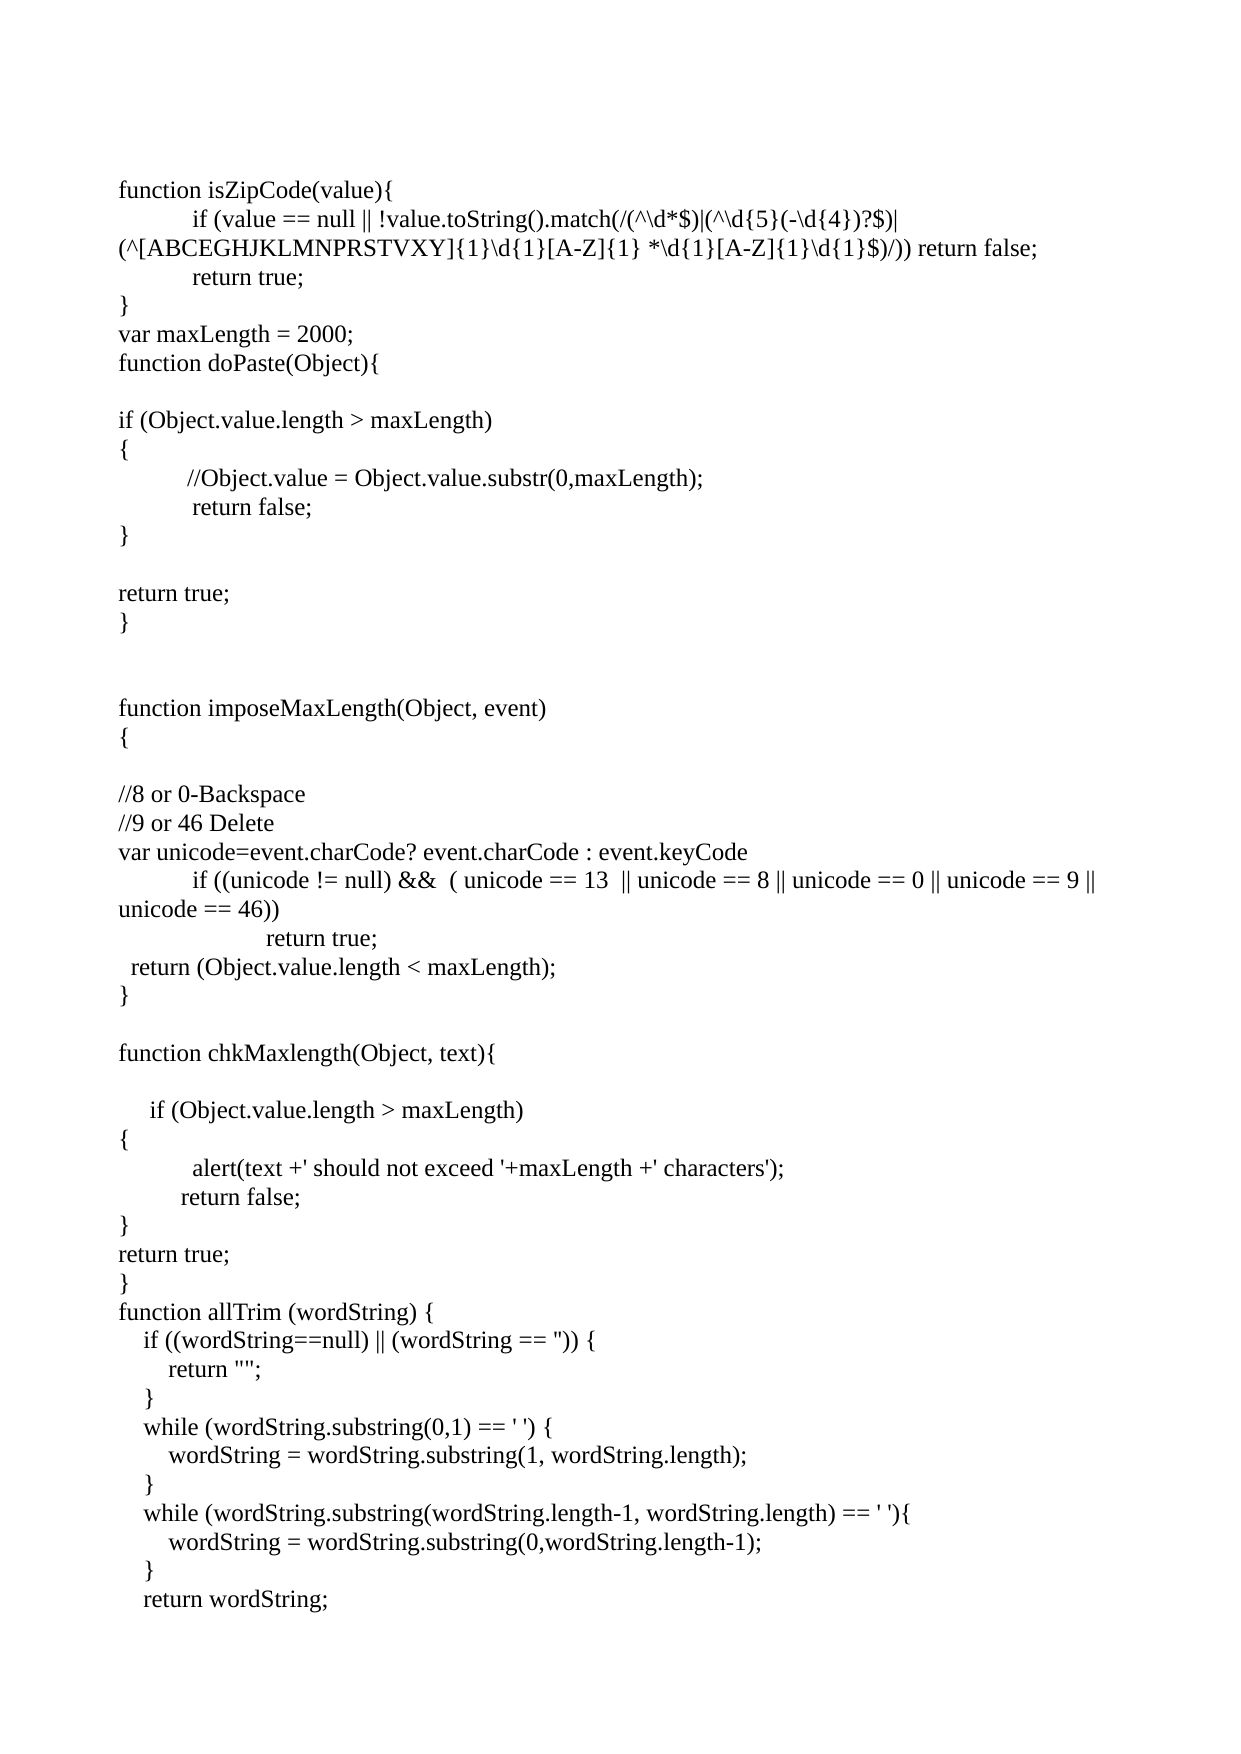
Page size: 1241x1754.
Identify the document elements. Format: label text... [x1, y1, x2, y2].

text } [118, 1556, 1122, 1584]
text } [118, 607, 1122, 636]
text return (Object.value.length < maxLength); [118, 952, 1122, 981]
text return true; [118, 262, 1122, 291]
text wordString = wordString.substring(1, wordString.length); [118, 1441, 1122, 1469]
text return true; [118, 1239, 1122, 1268]
text return false; [118, 492, 1122, 521]
text function imposeMaxLength(Object, event) [118, 693, 1122, 722]
text if (Object.value.length > maxLength) [118, 1096, 1122, 1124]
text function doPaste(Object){ [118, 348, 1122, 377]
text //Object.value = Object.value.substr(0,maxLength); [118, 463, 1122, 492]
text } [118, 981, 1122, 1009]
text while (wordString.substring(0,1) == ' ') { [118, 1412, 1122, 1441]
text if ((wordString==null) || (wordString == '')) { [118, 1326, 1122, 1354]
text alert(text +' should not exceed '+maxLength +' characters'); [118, 1153, 1122, 1182]
text } [118, 1268, 1122, 1297]
text var unicode=event.charCode? event.charCode : event.keyCode [118, 837, 1122, 866]
text while (wordString.substring(wordString.length-1, wordString.length) == ' '){ [118, 1498, 1122, 1527]
text { [118, 722, 1122, 751]
text function allTrim (wordString) { [118, 1297, 1122, 1326]
text if ((unicode != null) && ( unicode == 13 || unicode == 8 || unicode == 0 || unicode == 9 || unicode == 46)) [118, 866, 1122, 923]
text function chkMaxlength(Object, text){ [118, 1038, 1122, 1067]
text } [118, 1383, 1122, 1412]
text } [118, 1469, 1122, 1498]
text if (Object.value.length > maxLength) [118, 406, 1122, 434]
text wordString = wordString.substring(0,wordString.length-1); [118, 1527, 1122, 1556]
text } [118, 1211, 1122, 1239]
text //9 or 46 Delete [118, 808, 1122, 837]
text var maxLength = 2000; [118, 319, 1122, 348]
text function isZipCode(value){ [118, 176, 1122, 204]
text } [118, 521, 1122, 549]
text if (value == null || !value.toString().match(/(^\d*$)|(^\d{5}(-\d{4})?$)|(^[ABCEGHJKLMNPRSTVXY]{1}\d{1}[A-Z]{1} *\d{1}[A-Z]{1}\d{1}$)/)) return false; [118, 204, 1122, 262]
text } [118, 291, 1122, 319]
text return false; [118, 1182, 1122, 1211]
text return wordString; [118, 1584, 1122, 1613]
text //8 or 0-Backspace [118, 779, 1122, 808]
text return true; [118, 578, 1122, 607]
text { [118, 434, 1122, 463]
text return true; [118, 923, 1122, 952]
text { [118, 1124, 1122, 1153]
text return ""; [118, 1354, 1122, 1383]
